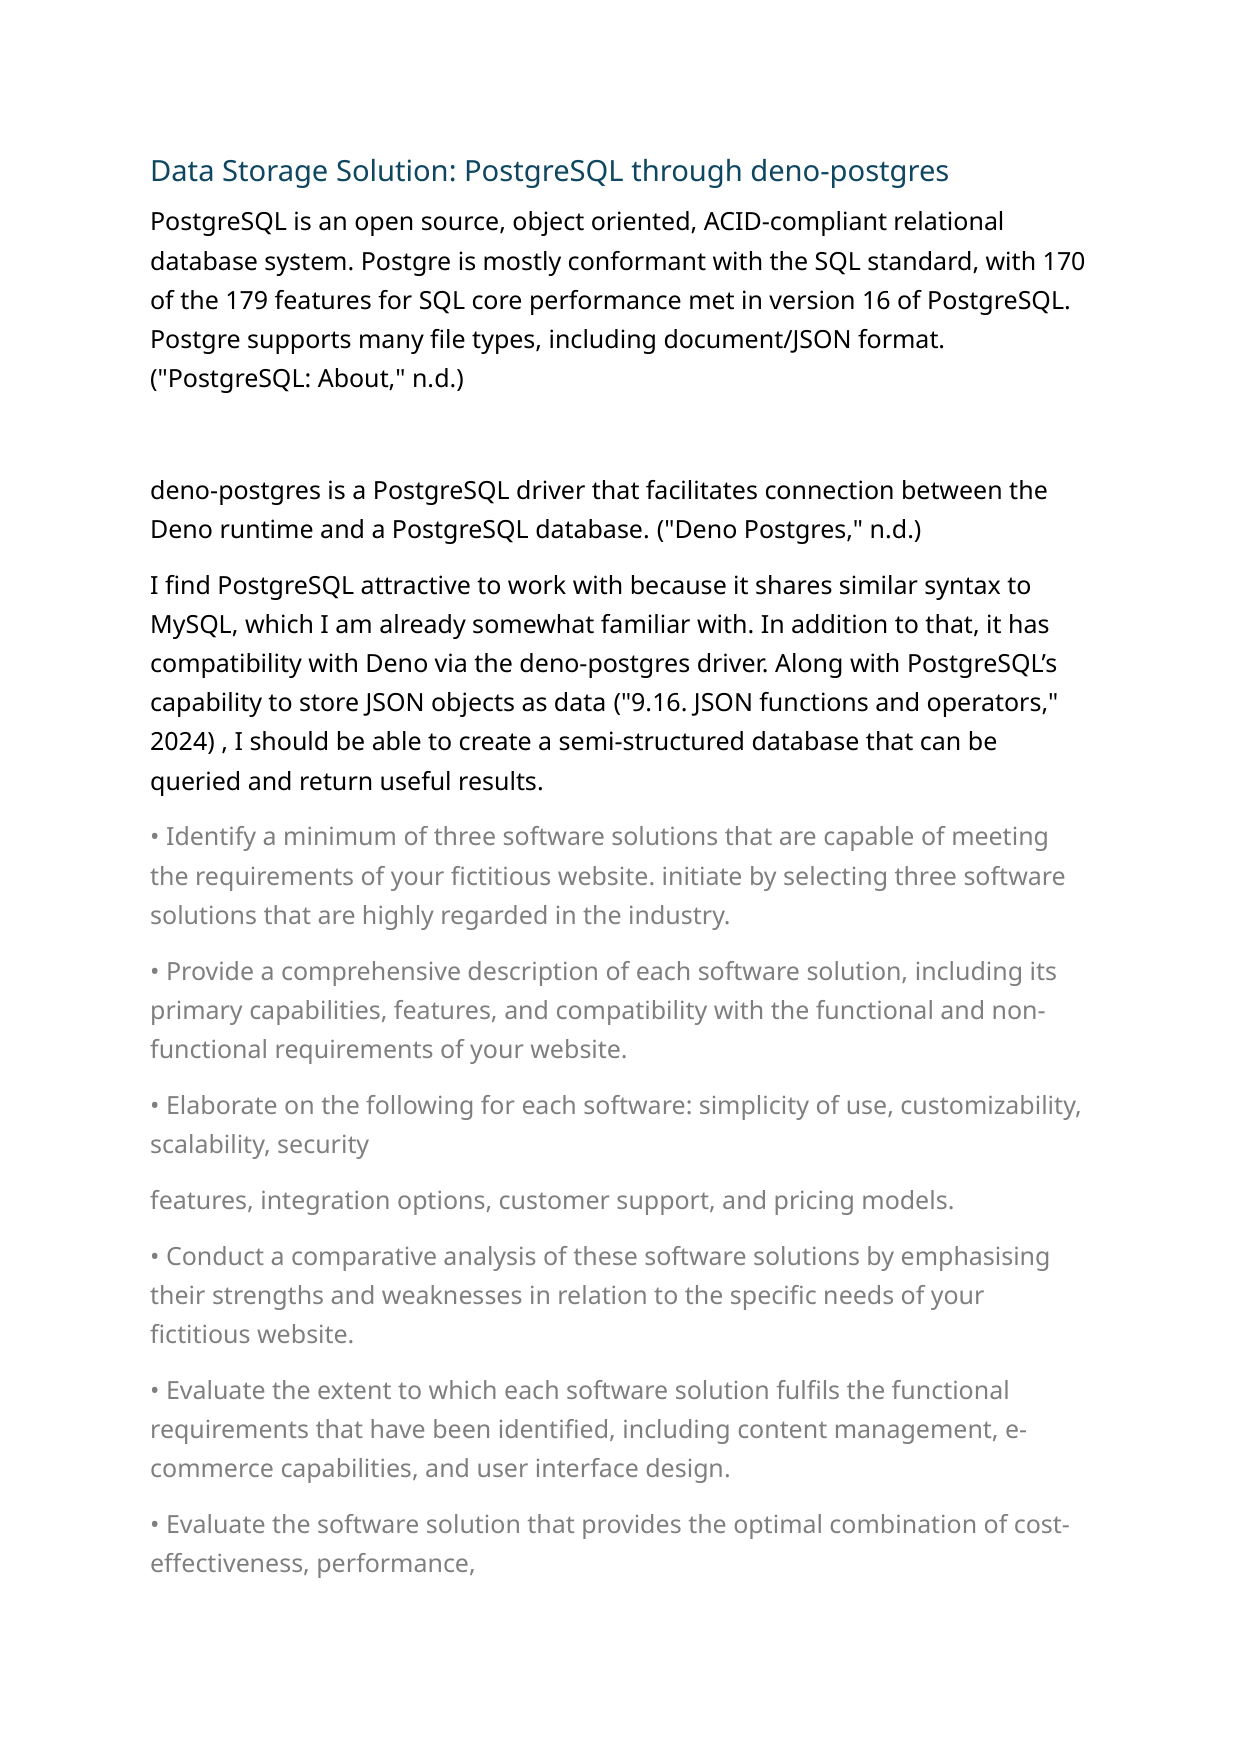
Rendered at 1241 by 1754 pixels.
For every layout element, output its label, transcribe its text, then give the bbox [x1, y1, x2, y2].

text I find PostgreSQL attractive to work with because it shares similar syntax to MySQL, which I am already somewhat familiar with. In addition to that, it has compatibility with Deno via the deno-postgres driver. Along with PostgreSQL’s capability to store JSON objects as data ("9.16. JSON functions and operators," 2024) , I should be able to create a semi-structured database that can be queried and return useful results. [150, 567, 1090, 797]
text • Provide a comprehensive description of each software solution, including its primary capabilities, features, and compatibility with the functional and non-functional requirements of your website. [150, 953, 1090, 1066]
text deno-postgres is a PostgreSQL driver that facilitates connection between the Deno runtime and a PostgreSQL database. ("Deno Postgres," n.d.) [150, 472, 1090, 546]
text • Conduct a comparative analysis of these software solutions by emphasising their strengths and weaknesses in relation to the specific needs of your fictitious website. [150, 1238, 1090, 1351]
text • Elaborate on the following for each software: simplicity of use, customizability, scalability, security [150, 1087, 1090, 1161]
text • Identify a minimum of three software solutions that are capable of meeting the requirements of your fictitious website. initiate by selecting three software solutions that are highly regarded in the industry. [150, 819, 1090, 931]
text PostgreSQL is an open source, object oriented, ACID-compliant relational database system. Postgre is mostly conformant with the SQL standard, with 170 of the 179 features for SQL core performance met in version 16 of PostgreSQL. Postgre supports many file types, including document/JSON format. ("PostgreSQL: About," n.d.) [150, 204, 1090, 395]
text • Evaluate the extent to which each software solution fulfils the functional requirements that have been identified, including content management, e-commerce capabilities, and user interface design. [150, 1372, 1090, 1485]
text • Evaluate the software solution that provides the optimal combination of cost-effectiveness, performance, [150, 1506, 1090, 1580]
text features, integration options, customer support, and pricing models. [150, 1182, 1090, 1216]
subtitle Data Storage Solution: PostgreSQL through deno-postgres [150, 150, 1090, 190]
